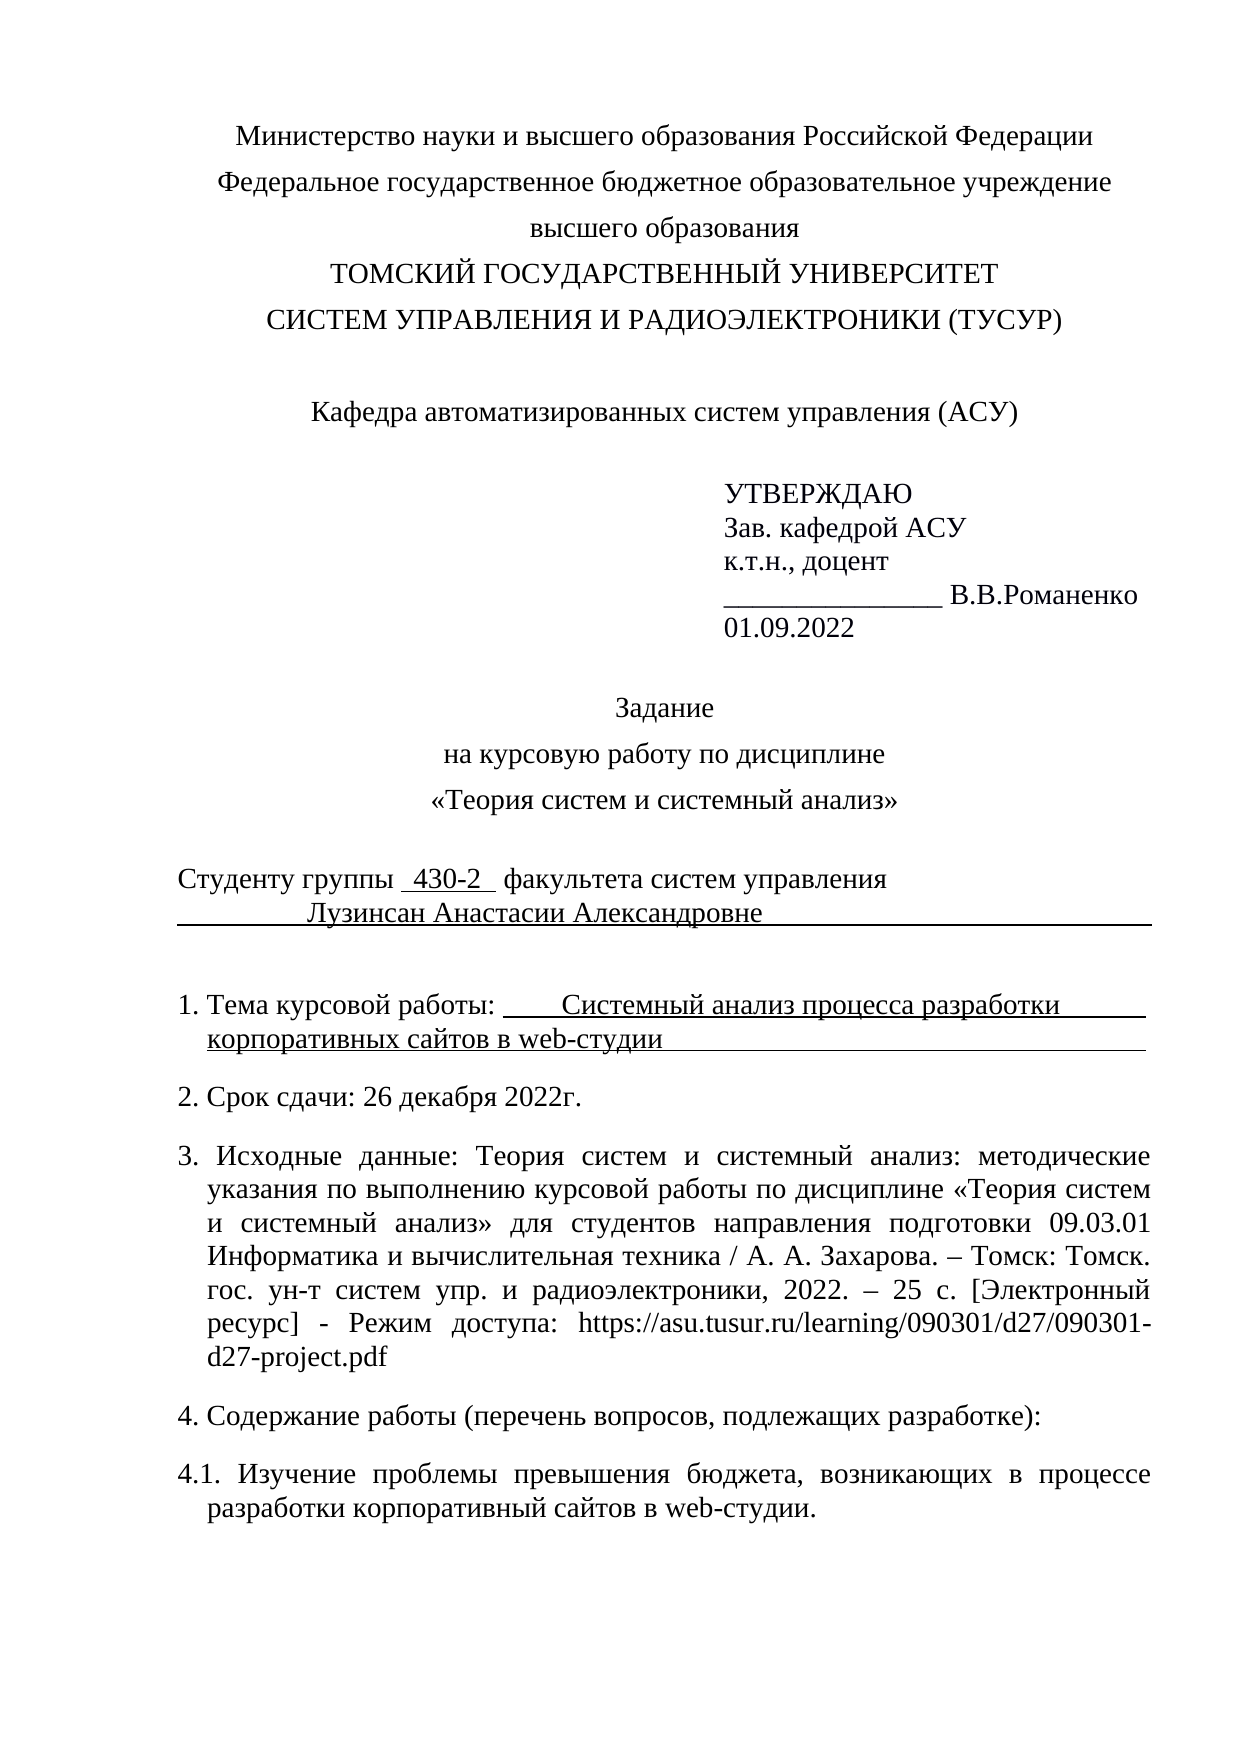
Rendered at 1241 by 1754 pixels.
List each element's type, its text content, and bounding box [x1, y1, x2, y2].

text Министерство науки и высшего образования Российской Федерации [177, 118, 1152, 152]
text 3. Исходные данные: Теория систем и системный анализ: методические указания по выполнению курсовой работы по дисциплине «Теория систем и системный анализ» для студентов направления подготовки 09.03.01 Информатика и вычислительная техника / А. А. Захарова. – Томск: Томск. гос. ун-т систем упр. и радиоэлектроники, 2022. – 25 с. [Электронный ресурс] - Режим доступа: https://asu.tusur.ru/learning/090301/d27/090301-d27-project.pdf [177, 1138, 1152, 1373]
text ТОМСКИЙ ГОСУДАРСТВЕННЫЙ УНИВЕРСИТЕТ [177, 256, 1152, 290]
text Зав. кафедрой АСУ [177, 510, 1152, 543]
text к.т.н., доцент [177, 543, 1152, 577]
text высшего образования [177, 210, 1152, 244]
text СИСТЕМ УПРАВЛЕНИЯ И РАДИОЭЛЕКТРОНИКИ (ТУСУР) [177, 302, 1152, 336]
text _______________ В.В.Романенко [177, 577, 1152, 610]
text УТВЕРЖДАЮ [177, 476, 1152, 510]
text 4.1. Изучение проблемы превышения бюджета, возникающих в процессе разработки корпоративный сайтов в web-студии. [177, 1456, 1152, 1523]
text на курсовую работу по дисциплине [177, 736, 1152, 769]
text 1. Тема курсовой работы: Системный анализ процесса разработки корпоративных сайтов в web-студии [177, 987, 1152, 1054]
text Федеральное государственное бюджетное образовательное учреждение [177, 164, 1152, 198]
text 2. Срок сдачи: 26 декабря 2022г. [177, 1079, 1152, 1113]
text Кафедра автоматизированных систем управления (АСУ) [177, 394, 1152, 428]
text Лузинсан Анастасии Александровне [177, 895, 1152, 924]
text «Теория систем и системный анализ» [177, 782, 1152, 816]
text Задание [177, 690, 1152, 723]
text 4. Содержание работы (перечень вопросов, подлежащих разработке): [177, 1398, 1152, 1431]
text 01.09.2022 [177, 610, 1152, 644]
text Студенту группы 430-2 факультета систем управления [177, 862, 1152, 895]
